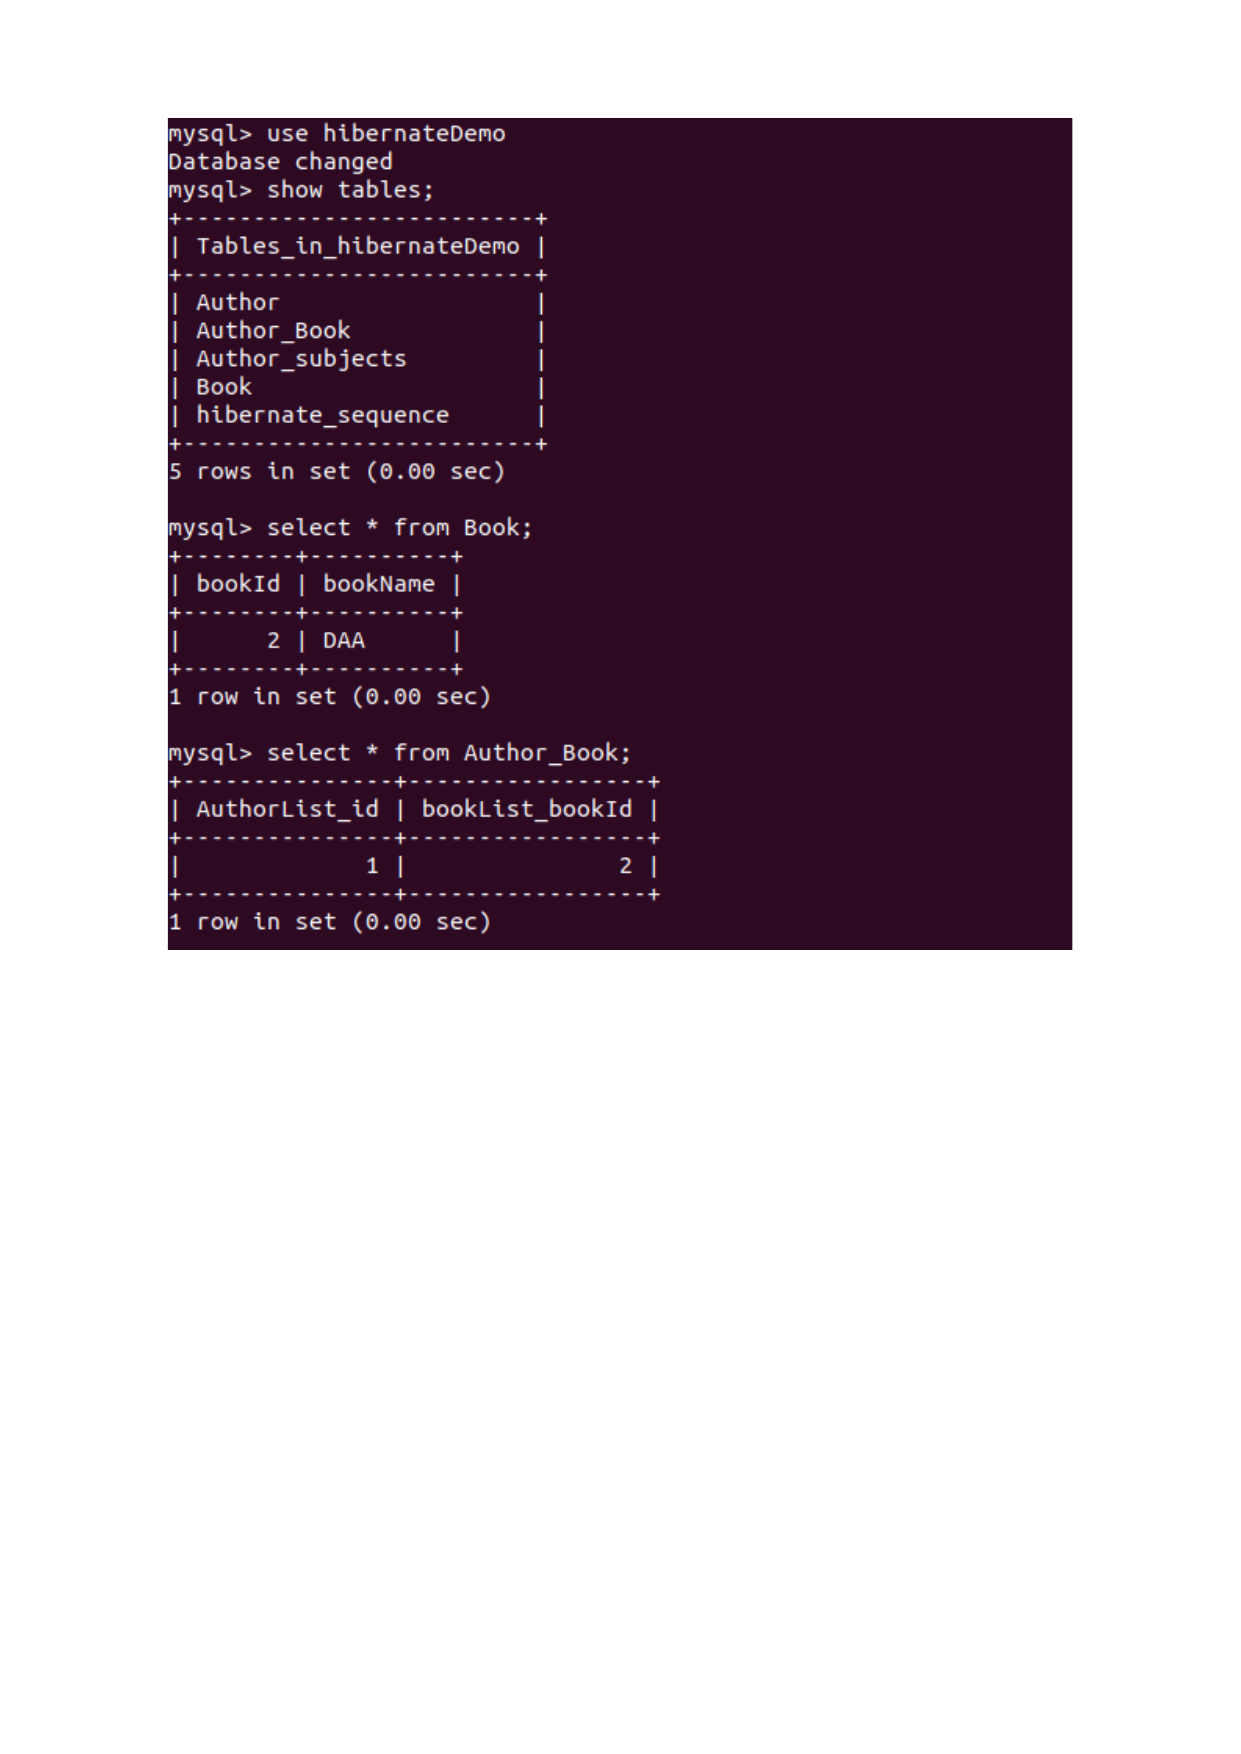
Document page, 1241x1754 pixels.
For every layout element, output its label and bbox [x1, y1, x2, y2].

picture [167, 118, 1073, 950]
